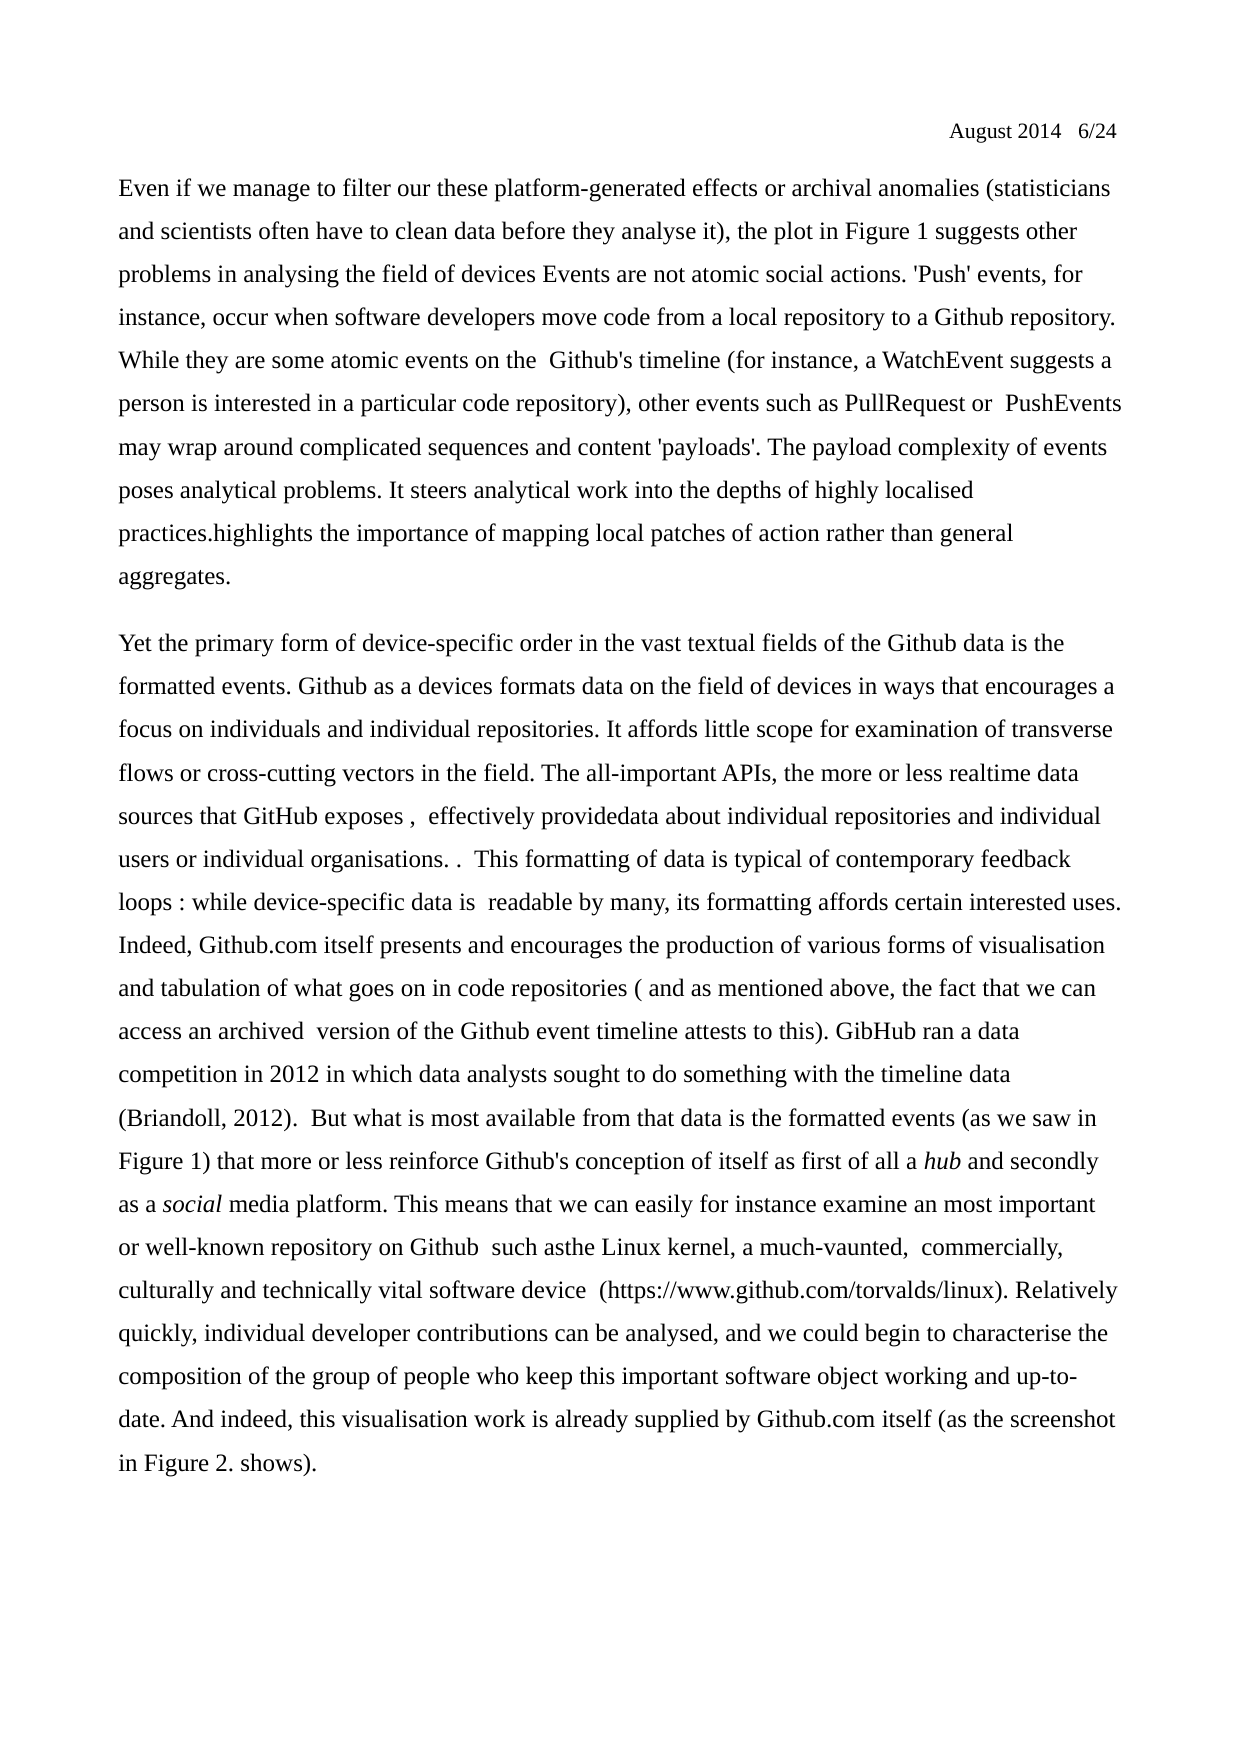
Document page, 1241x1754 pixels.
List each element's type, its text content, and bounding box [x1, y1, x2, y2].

text Even if we manage to filter our these platform-generated effects or archival anomalies (statisticians and scientists often have to clean data before they analyse it), the plot in Figure 1 suggests other problems in analysing the field of devices Events are not atomic social actions. 'Push' events, for instance, occur when software developers move code from a local repository to a Github repository. While they are some atomic events on the Github's timeline (for instance, a WatchEvent suggests a person is interested in a particular code repository), other events such as PullRequest or PushEvents may wrap around complicated sequences and content 'payloads'. The payload complexity of events poses analytical problems. It steers analytical work into the depths of highly localised practices.highlights the importance of mapping local patches of action rather than general aggregates. [118, 173, 1122, 590]
text Yet the primary form of device-specific order in the vast textual fields of the Github data is the formatted events. Github as a devices formats data on the field of devices in ways that encourages a focus on individuals and individual repositories. It affords little scope for examination of transverse flows or cross-cutting vectors in the field. The all-important APIs, the more or less realtime data sources that GitHub exposes , effectively providedata about individual repositories and individual users or individual organisations. . This formatting of data is typical of contemporary feedback loops : while device-specific data is readable by many, its formatting affords certain interested uses. Indeed, Github.com itself presents and encourages the production of various forms of visualisation and tabulation of what goes on in code repositories ( and as mentioned above, the fact that we can access an archived version of the Github event timeline attests to this). GibHub ran a data competition in 2012 in which data analysts sought to do something with the timeline data (Briandoll, 2012). But what is most available from that data is the formatted events (as we saw in Figure 1) that more or less reinforce Github's conception of itself as first of all a hub and secondly as a social media platform. This means that we can easily for instance examine an most important or well-known repository on Github such asthe Linux kernel, a much-vaunted, commercially, culturally and technically vital software device (https://www.github.com/torvalds/linux). Relatively quickly, individual developer contributions can be analysed, and we could begin to characterise the composition of the group of people who keep this important software object working and up-to-date. And indeed, this visualisation work is already supplied by Github.com itself (as the screenshot in Figure 2. shows). [118, 628, 1122, 1476]
